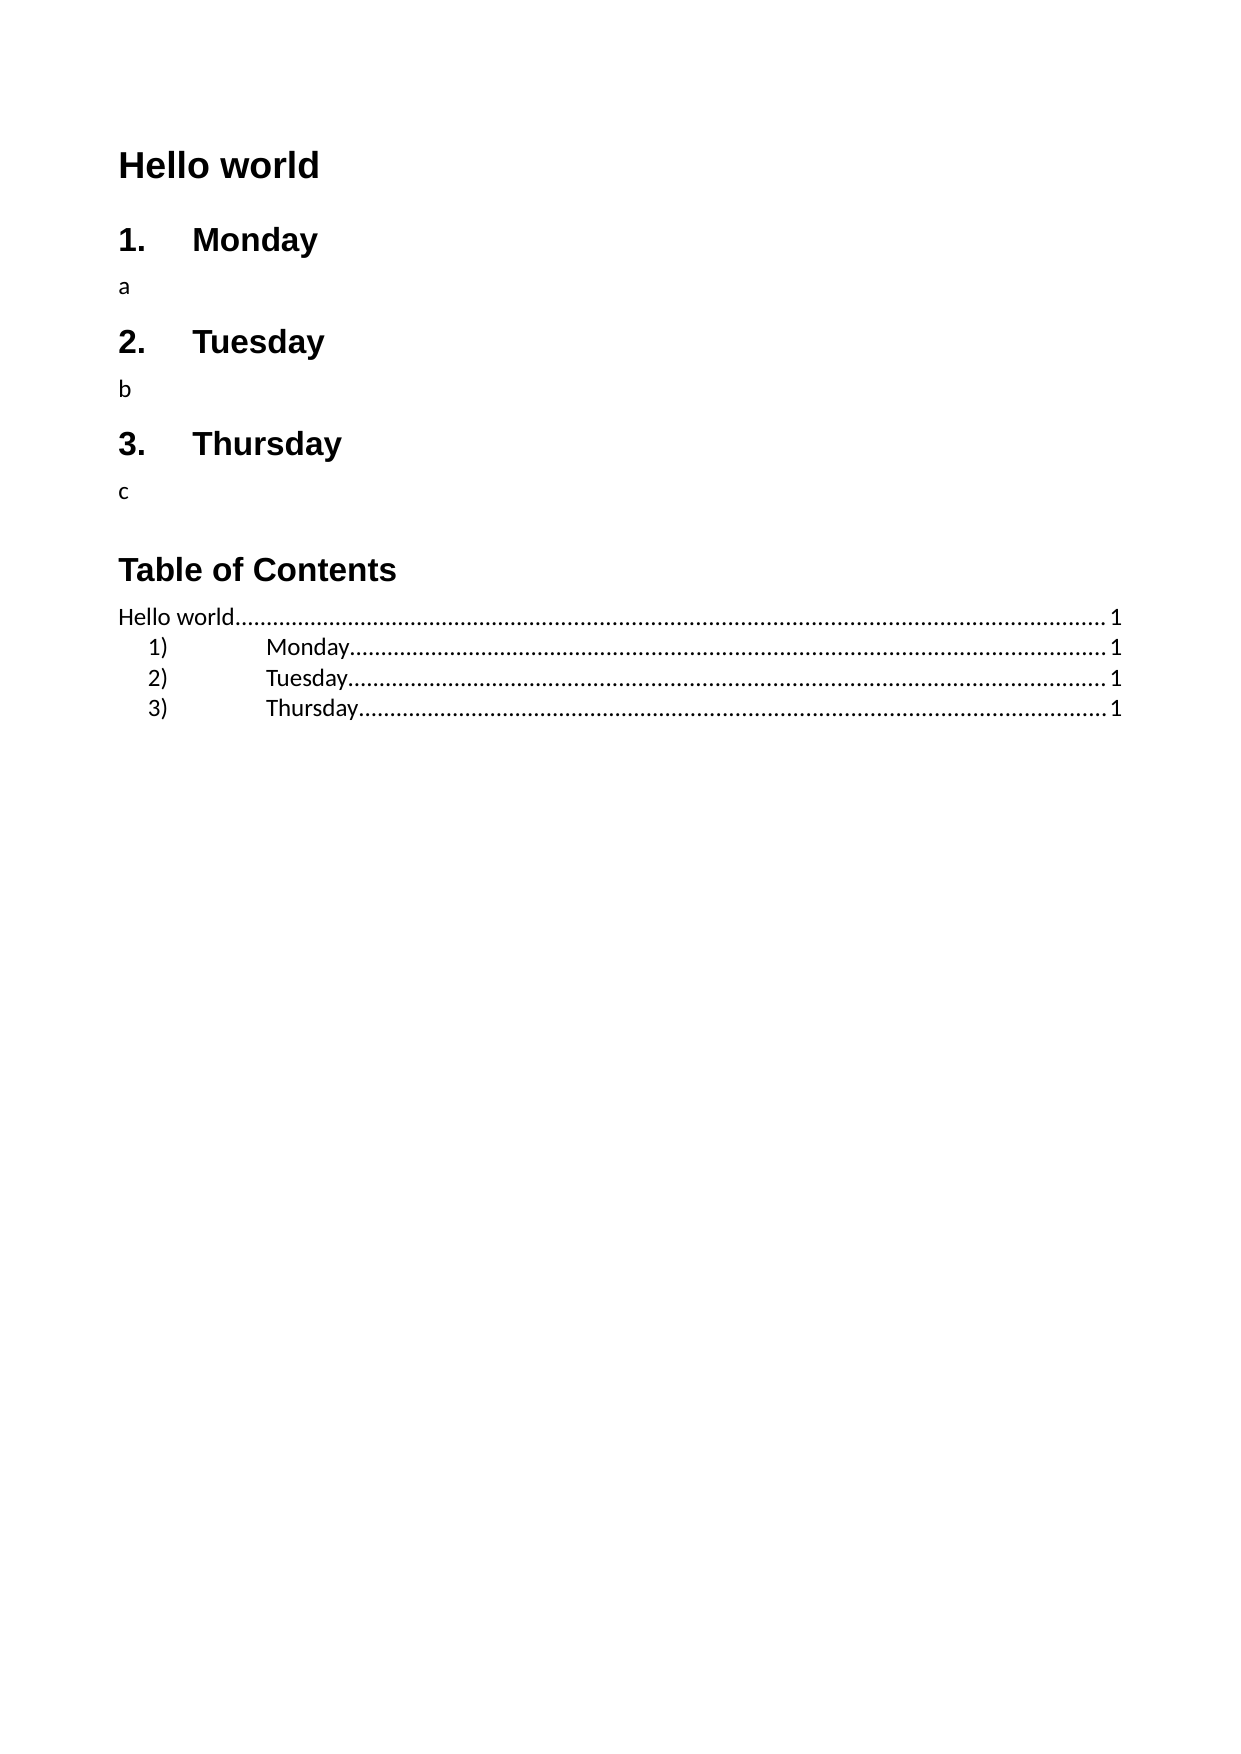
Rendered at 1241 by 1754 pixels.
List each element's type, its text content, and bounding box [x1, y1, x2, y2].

subtitle Hello world [118, 143, 1122, 186]
text 2) Tuesday 1 [148, 662, 1122, 692]
text Hello world 1 [118, 601, 1122, 631]
text a [118, 271, 1122, 301]
subtitle Table of Contents [118, 550, 1122, 588]
subtitle Tuesday [118, 322, 1122, 360]
subtitle Monday [118, 219, 1122, 258]
subtitle Thursday [118, 424, 1122, 463]
text c [118, 475, 1122, 506]
text b [118, 373, 1122, 403]
text 1) Monday 1 [148, 631, 1122, 662]
text 3) Thursday 1 [148, 692, 1122, 723]
